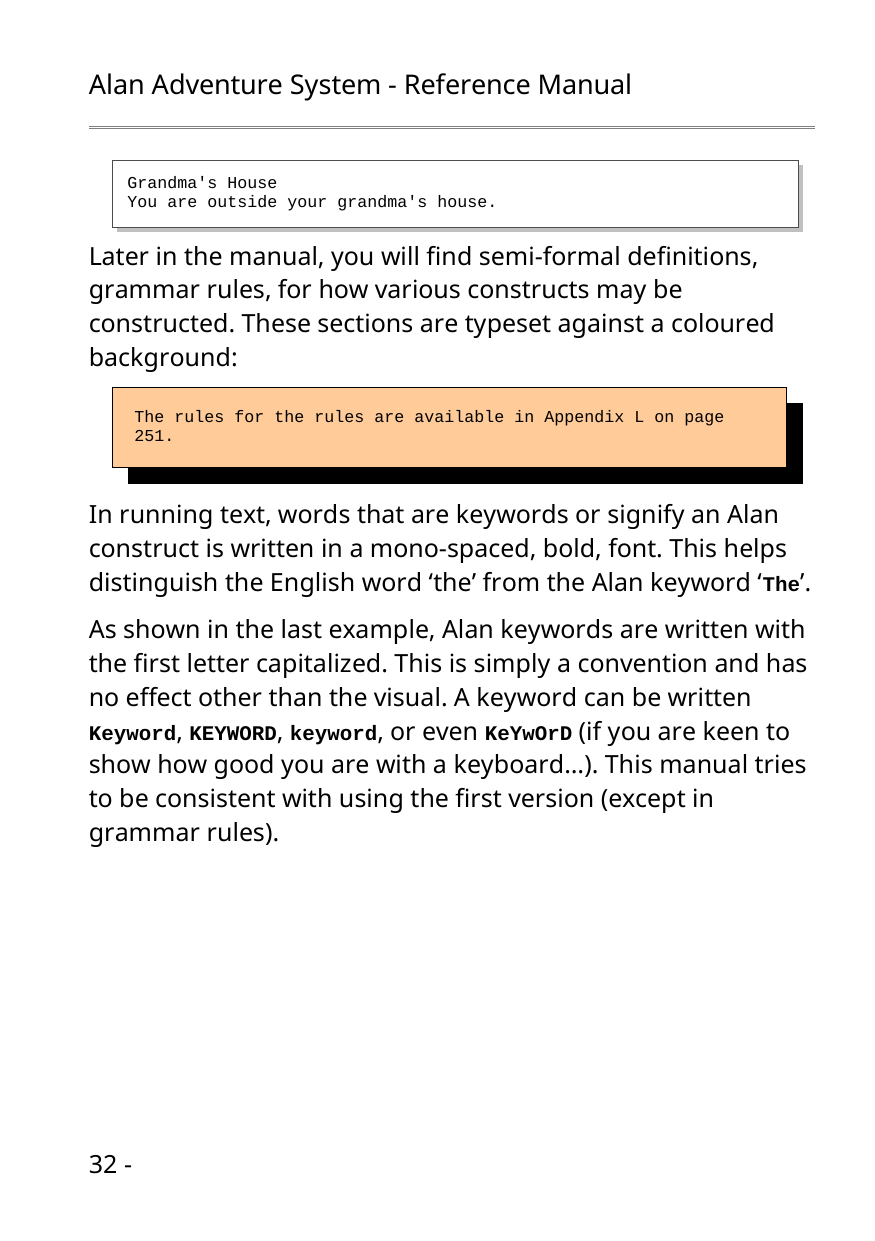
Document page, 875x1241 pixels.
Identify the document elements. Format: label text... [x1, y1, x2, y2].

text In running text, words that are keywords or signify an Alan construct is written in a mono-spaced, bold, font. This helps distinguish the English word ‘the’ from the Alan keyword ‘The’. [88, 497, 815, 599]
text Grandma's House [113, 161, 798, 179]
text You are outside your grandma's house. [113, 179, 798, 227]
text Later in the manual, you will find semi-formal definitions, grammar rules, for how various constructs may be constructed. These sections are typeset against a coloured background: [88, 238, 815, 374]
text The rules for the rules are available in Appendix L on page 196. [113, 388, 786, 467]
text As shown in the last example, Alan keywords are written with the first letter capitalized. This is simply a convention and has no effect other than the visual. A keyword can be written Keyword, KEYWORD, keyword, or even KeYwOrD (if you are keen to show how good you are with a keyboard…). This manual tries to be consistent with using the first version (except in grammar rules). [88, 612, 815, 849]
